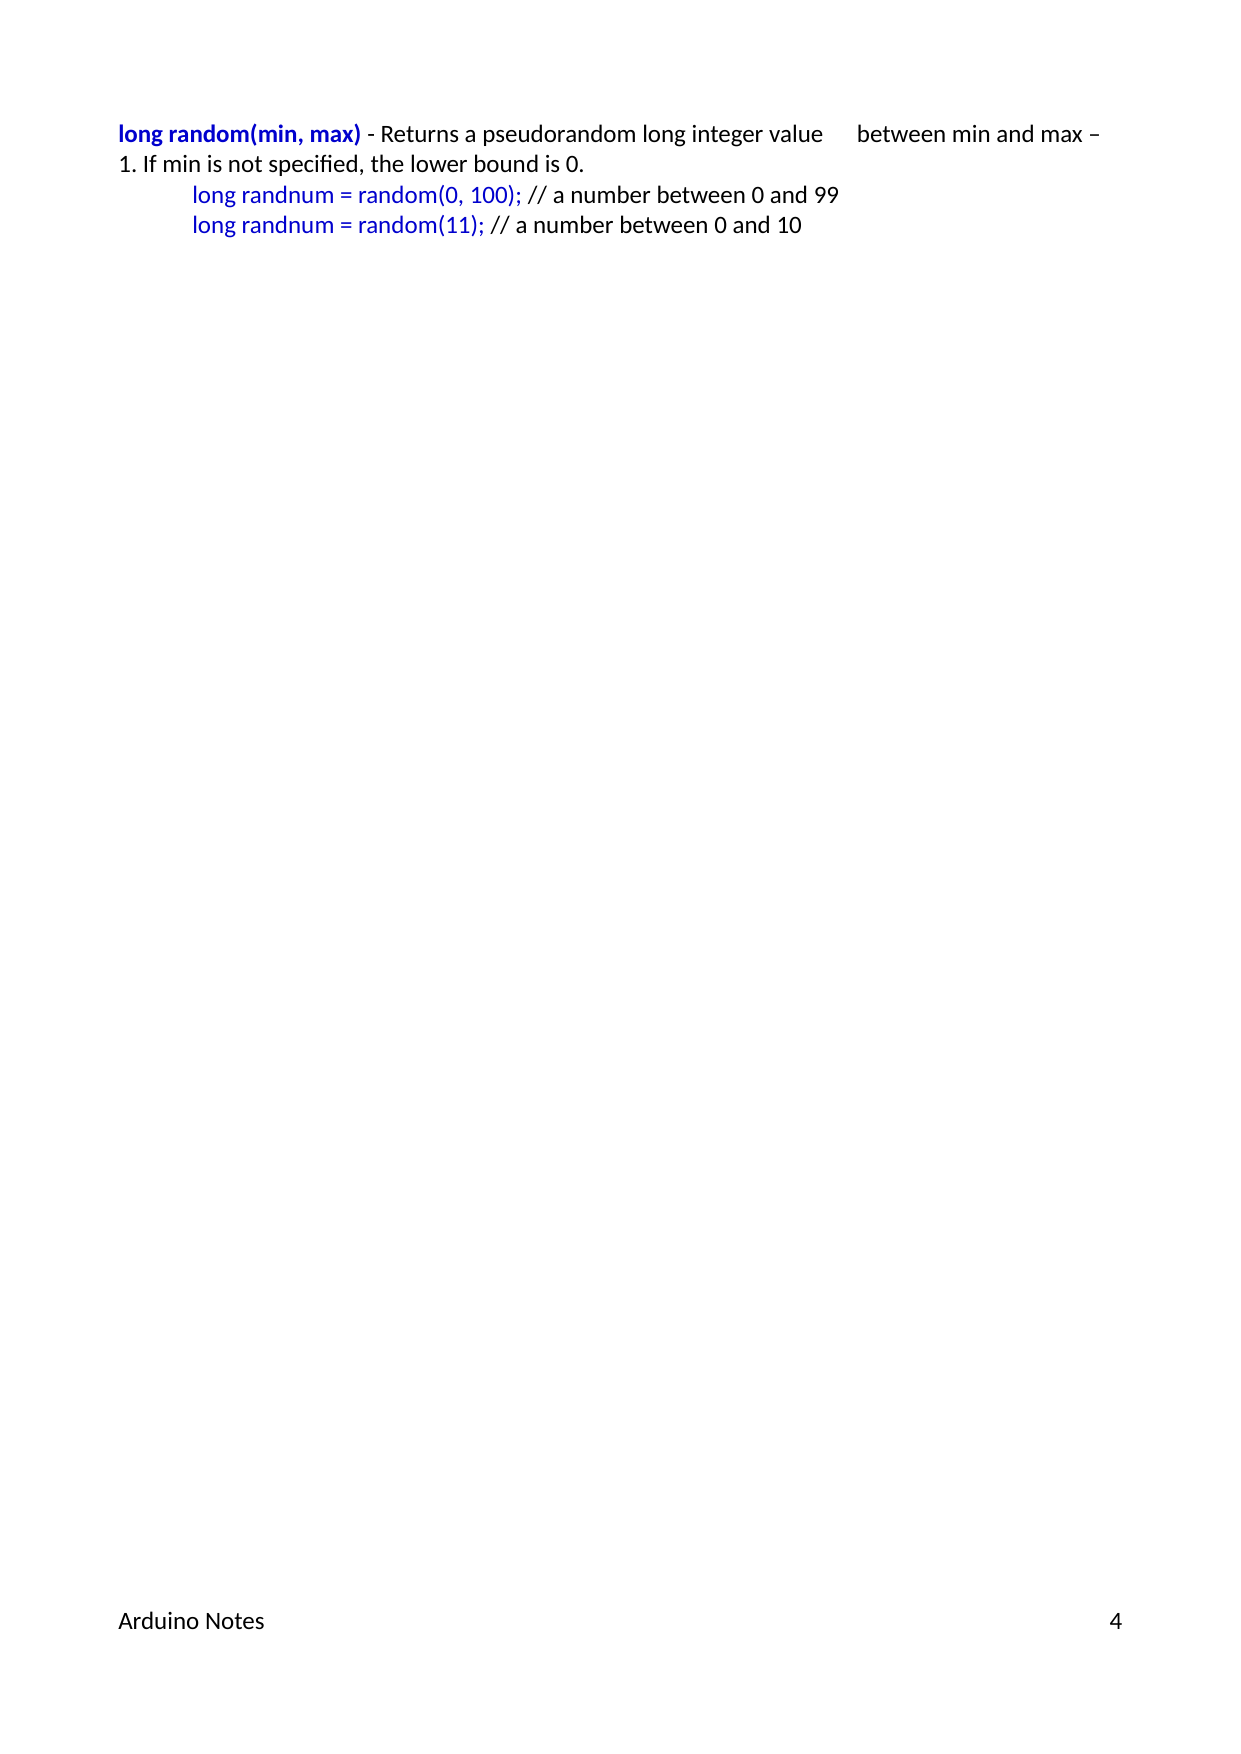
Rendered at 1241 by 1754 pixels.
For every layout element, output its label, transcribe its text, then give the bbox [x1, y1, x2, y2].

text long random(min, max) - Returns a pseudorandom long integer value between min and max – 1. If min is not specified, the lower bound is 0. [118, 118, 1122, 179]
text long randnum = random(0, 100); // a number between 0 and 99 [118, 179, 1122, 210]
text long randnum = random(11); // a number between 0 and 10 [118, 210, 1122, 240]
